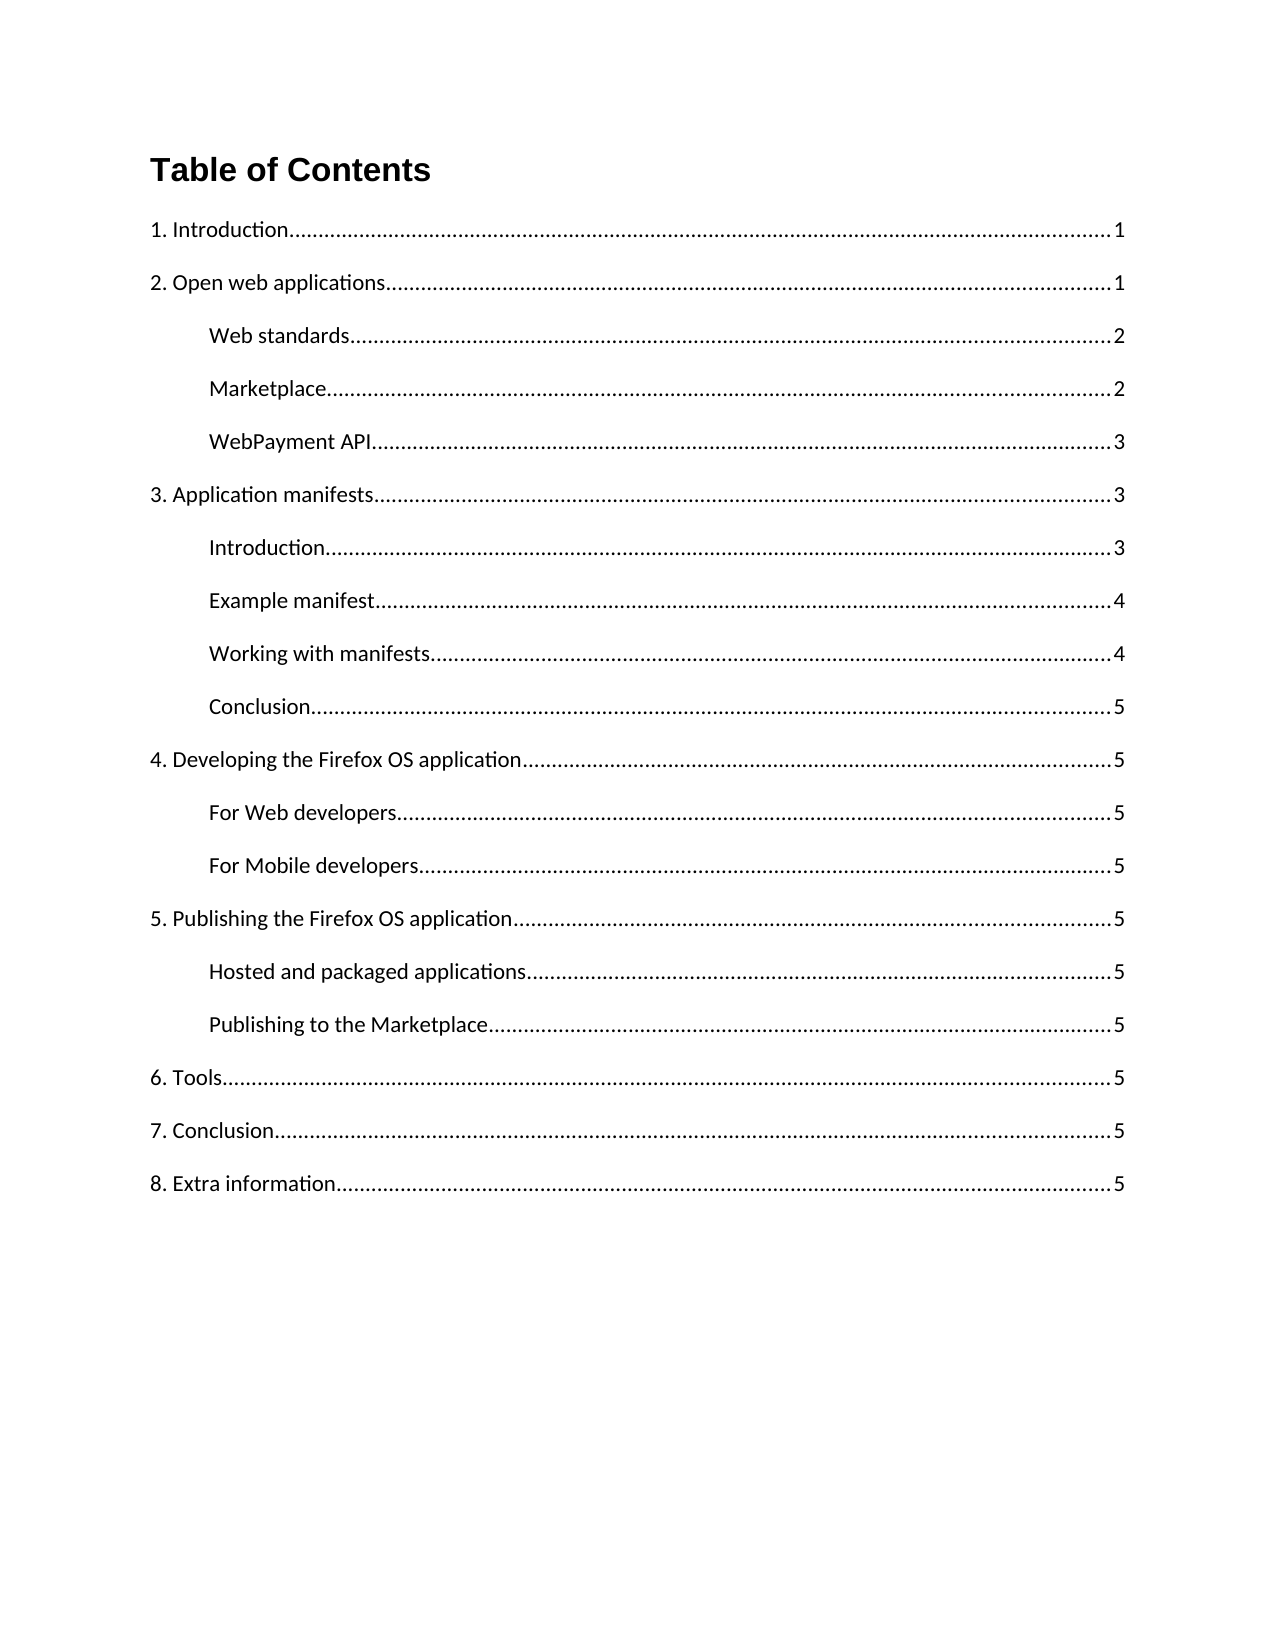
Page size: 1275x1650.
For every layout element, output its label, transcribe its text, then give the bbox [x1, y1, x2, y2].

text Marketplace 2 [209, 374, 1125, 402]
text Working with manifests 4 [209, 639, 1125, 667]
text Hosted and packaged applications 5 [209, 957, 1125, 985]
text Introduction 3 [209, 533, 1125, 561]
text WebPayment API 3 [209, 427, 1125, 455]
text Publishing to the Marketplace 5 [209, 1010, 1125, 1038]
text 5. Publishing the Firefox OS application 5 [150, 904, 1125, 932]
text 7. Conclusion 5 [150, 1116, 1125, 1144]
text 4. Developing the Firefox OS application 5 [150, 745, 1125, 773]
text Conclusion 5 [209, 692, 1125, 720]
text 1. Introduction 1 [150, 215, 1125, 243]
subtitle Table of Contents [150, 150, 1125, 188]
text 8. Extra information 5 [150, 1169, 1125, 1197]
text For Mobile developers 5 [209, 851, 1125, 879]
text 2. Open web applications 1 [150, 268, 1125, 296]
text Web standards 2 [209, 321, 1125, 349]
text Example manifest 4 [209, 586, 1125, 614]
text 6. Tools 5 [150, 1063, 1125, 1091]
text For Web developers 5 [209, 798, 1125, 826]
text 3. Application manifests 3 [150, 480, 1125, 508]
